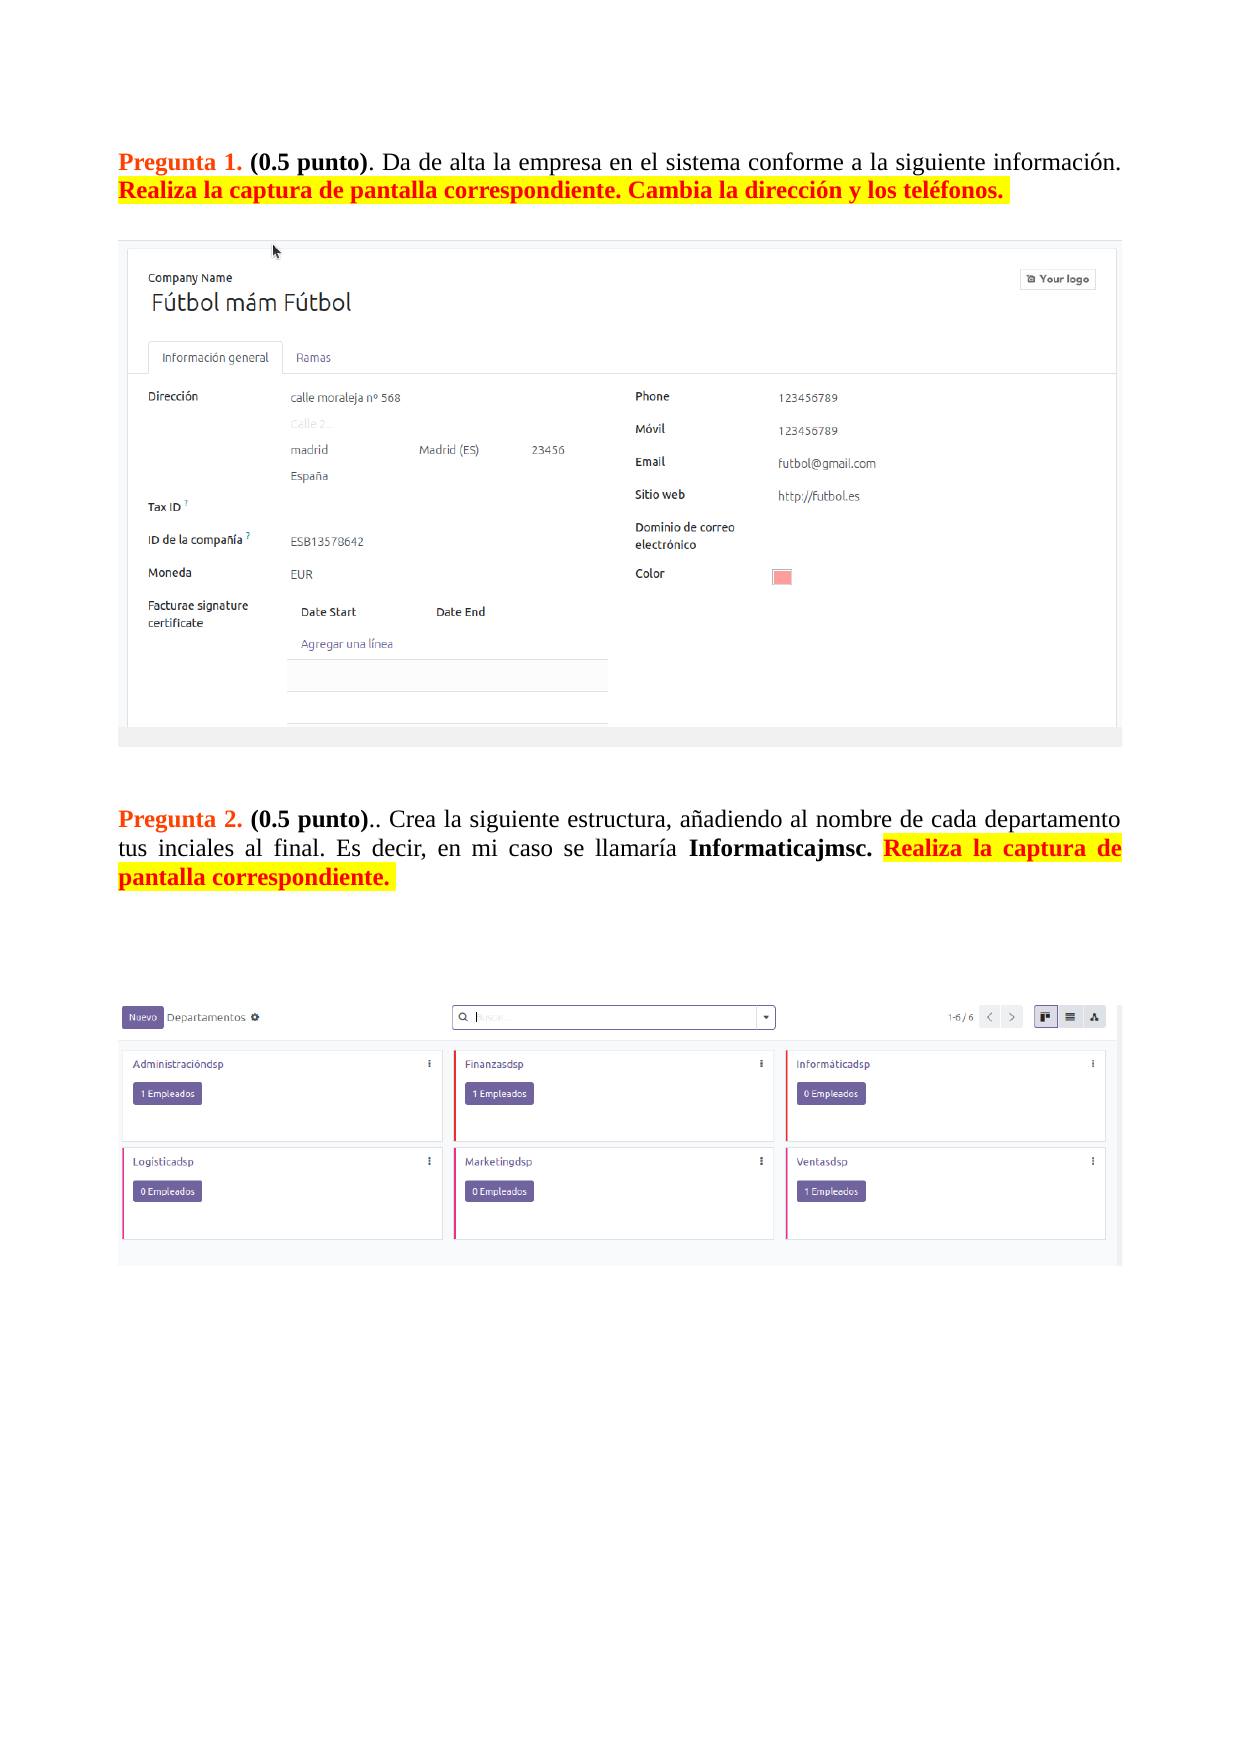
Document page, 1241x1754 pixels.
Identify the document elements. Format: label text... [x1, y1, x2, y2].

text Pregunta 2. (0.5 punto).. Crea la siguiente estructura, añadiendo al nombre de cada departamento tus inciales al final. Es decir, en mi caso se llamaría Informaticajmsc. Realiza la captura de pantalla correspondiente. [118, 804, 1122, 891]
text Pregunta 1. (0.5 punto). Da de alta la empresa en el sistema conforme a la siguiente información. Realiza la captura de pantalla correspondiente. Cambia la dirección y los teléfonos. [118, 147, 1122, 204]
picture [118, 1005, 1123, 1266]
picture [118, 233, 1123, 747]
